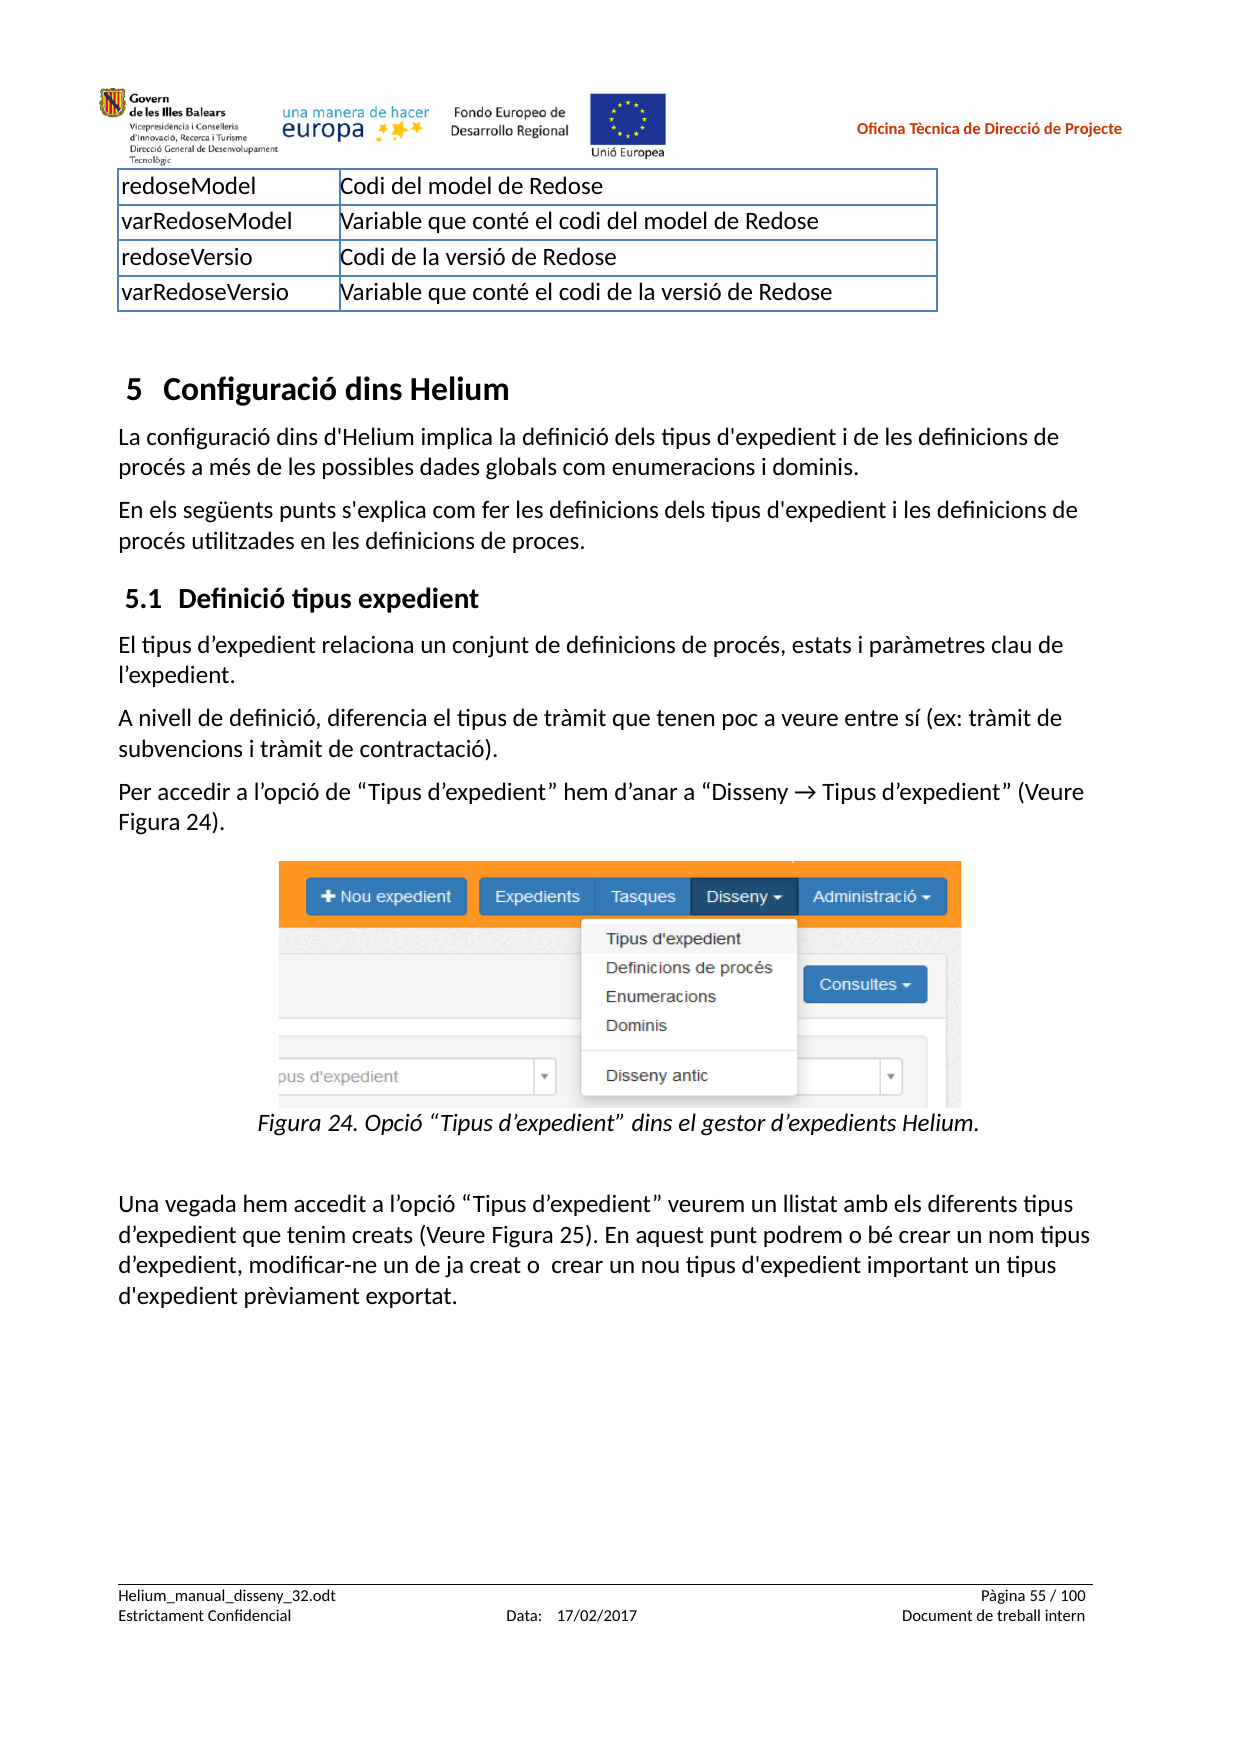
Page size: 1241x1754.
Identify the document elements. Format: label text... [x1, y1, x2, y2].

text Per accedir a l’opció de “Tipus d’expedient” hem d’anar a “Disseny → Tipus d’expedient” (Veure Figura 24). [118, 776, 1122, 837]
text Figura 24. Opció “Tipus d’expedient” dins el gestor d’expedients Helium. [249, 862, 991, 1138]
text Una vegada hem accedit a l’opció “Tipus d’expedient” veurem un llistat amb els diferents tipus d’expedient que tenim creats (Veure Figura 25). En aquest punt podrem o bé crear un nom tipus d’expedient, modificar-ne un de ja creat o crear un nou tipus d'expedient important un tipus d'expedient prèviament exportat. [118, 1188, 1122, 1310]
table_cell Codi de la versió de Redose [341, 241, 936, 274]
table_cell varRedoseVersio [119, 277, 339, 310]
text En els següents punts s'explica com fer les definicions dels tipus d'expedient i les definicions de procés utilitzades en les definicions de proces. [118, 494, 1122, 556]
subtitle Configuració dins Helium [118, 368, 1122, 408]
picture [99, 87, 668, 166]
table_cell Variable que conté el codi de la versió de Redose [341, 277, 936, 310]
text El tipus d’expedient relaciona un conjunt de definicions de procés, estats i paràmetres clau de l’expedient. [118, 629, 1122, 690]
table_cell redoseVersio [119, 241, 339, 274]
table_cell redoseModel [119, 170, 339, 203]
table_cell varRedoseModel [119, 206, 339, 239]
table_cell Variable que conté el codi del model de Redose [341, 206, 936, 239]
table_cell Codi del model de Redose [341, 170, 936, 203]
text A nivell de definició, diferencia el tipus de tràmit que tenen poc a veure entre sí (ex: tràmit de subvencions i tràmit de contractació). [118, 702, 1122, 763]
text La configuració dins d'Helium implica la definició dels tipus d'expedient i de les definicions de procés a més de les possibles dades globals com enumeracions i dominis. [118, 421, 1122, 482]
subtitle Definició tipus expedient [118, 581, 1122, 616]
